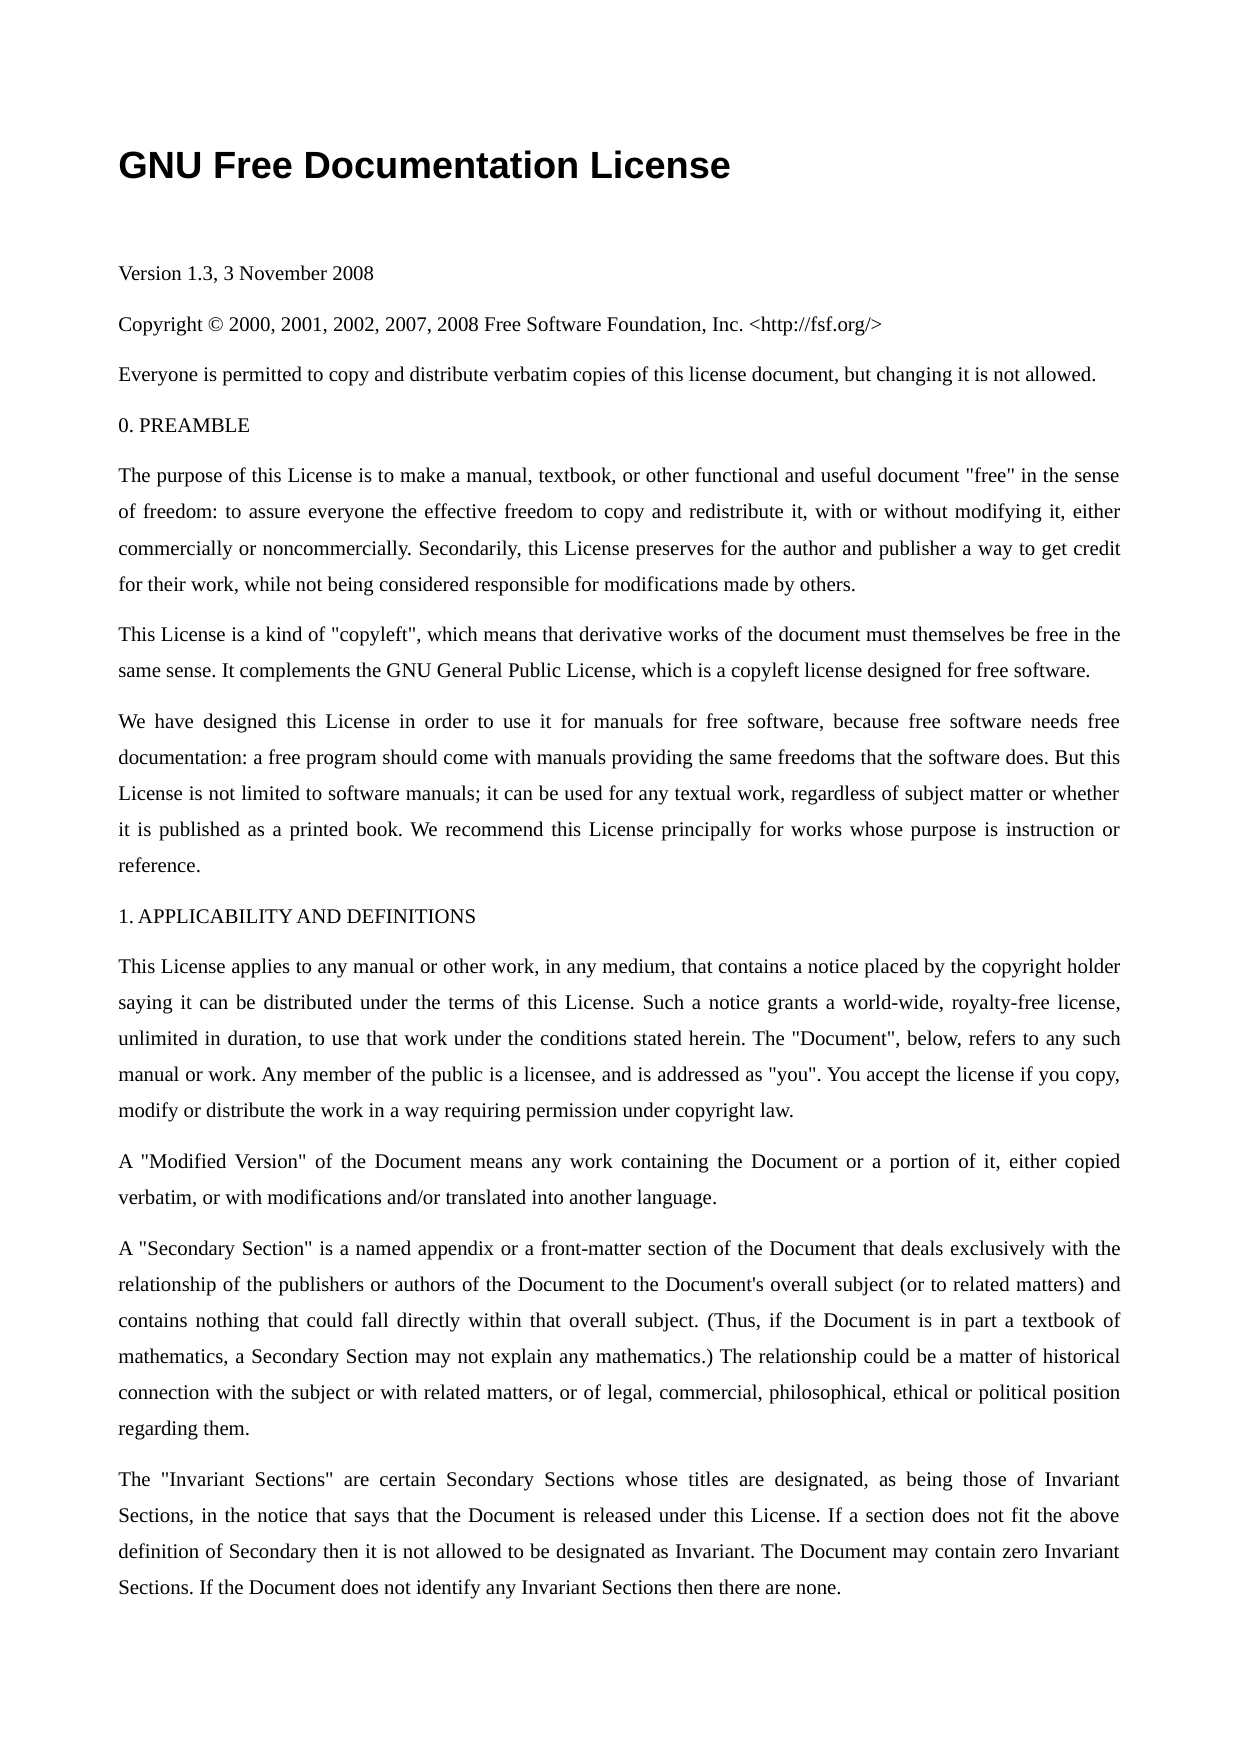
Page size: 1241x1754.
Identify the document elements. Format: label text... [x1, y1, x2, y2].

text This License is a kind of "copyleft", which means that derivative works of the document must themselves be free in the same sense. It complements the GNU General Public License, which is a copyleft license designed for free software. [118, 622, 1122, 682]
text We have designed this License in order to use it for manuals for free software, because free software needs free documentation: a free program should come with manuals providing the same freedoms that the software does. But this License is not limited to software manuals; it can be used for any textual work, regardless of subject matter or whether it is published as a printed book. We recommend this License principally for works whose purpose is instruction or reference. [118, 709, 1122, 877]
text The "Invariant Sections" are certain Secondary Sections whose titles are designated, as being those of Invariant Sections, in the notice that says that the Document is released under this License. If a section does not fit the above definition of Secondary then it is not allowed to be designated as Invariant. The Document may contain zero Invariant Sections. If the Document does not identify any Invariant Sections then there are none. [118, 1466, 1122, 1599]
text Copyright © 2000, 2001, 2002, 2007, 2008 Free Software Foundation, Inc. <http://fsf.org/> [118, 311, 1122, 336]
text A "Modified Version" of the Document means any work containing the Document or a portion of it, either copied verbatim, or with modifications and/or translated into another language. [118, 1149, 1122, 1209]
text Version 1.3, 3 November 2008 [118, 261, 1122, 285]
text 1. APPLICABILITY AND DEFINITIONS [118, 903, 1122, 928]
text Everyone is permitted to copy and distribute verbatim copies of this license document, but changing it is not allowed. [118, 362, 1122, 386]
text This License applies to any manual or other work, in any medium, that contains a notice placed by the copyright holder saying it can be distributed under the terms of this License. Such a notice grants a world-wide, royalty-free license, unlimited in duration, to use that work under the conditions stated herein. The "Document", below, refers to any such manual or work. Any member of the public is a licensee, and is addressed as "you". You accept the license if you copy, modify or distribute the work in a way requiring permission under copyright law. [118, 954, 1122, 1122]
text A "Secondary Section" is a named appendix or a front-matter section of the Document that deals exclusively with the relationship of the publishers or authors of the Document to the Document's overall subject (or to related matters) and contains nothing that could fall directly within that overall subject. (Thus, if the Document is in part a textbook of mathematics, a Secondary Section may not explain any mathematics.) The relationship could be a matter of historical connection with the subject or with related matters, or of legal, commercial, philosophical, ethical or political position regarding them. [118, 1236, 1122, 1440]
text 0. PREAMBLE [118, 413, 1122, 437]
text The purpose of this License is to make a manual, textbook, or other functional and useful document "free" in the sense of freedom: to assure everyone the effective freedom to copy and redistribute it, with or without modifying it, either commercially or noncommercially. Secondarily, this License preserves for the author and publisher a way to get credit for their work, while not being considered responsible for modifications made by others. [118, 463, 1122, 596]
subtitle GNU Free Documentation License [118, 143, 1122, 187]
